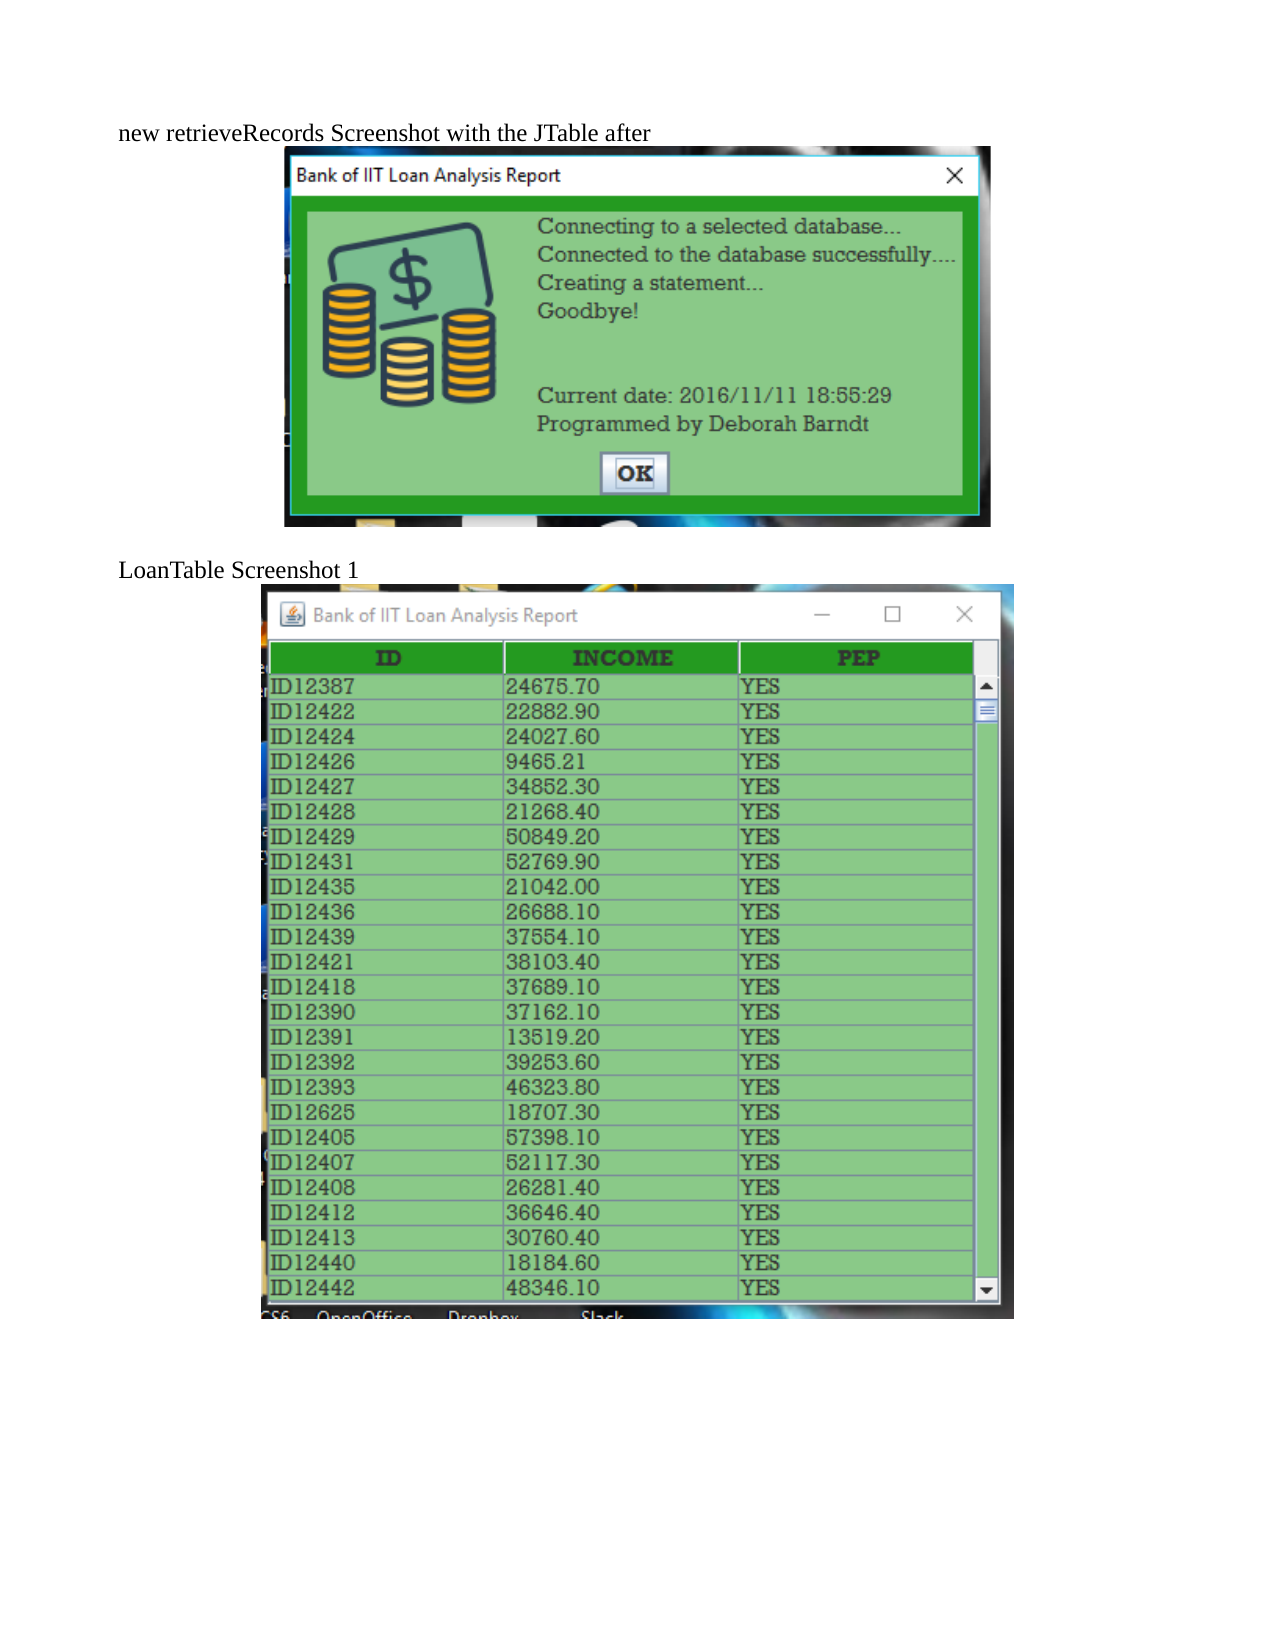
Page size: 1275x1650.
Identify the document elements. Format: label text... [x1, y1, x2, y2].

picture [261, 584, 1014, 1319]
picture [284, 146, 991, 527]
text LoanTable Screenshot 1 [118, 555, 1157, 584]
text new retrieveRecords Screenshot with the JTable after [118, 118, 1157, 147]
